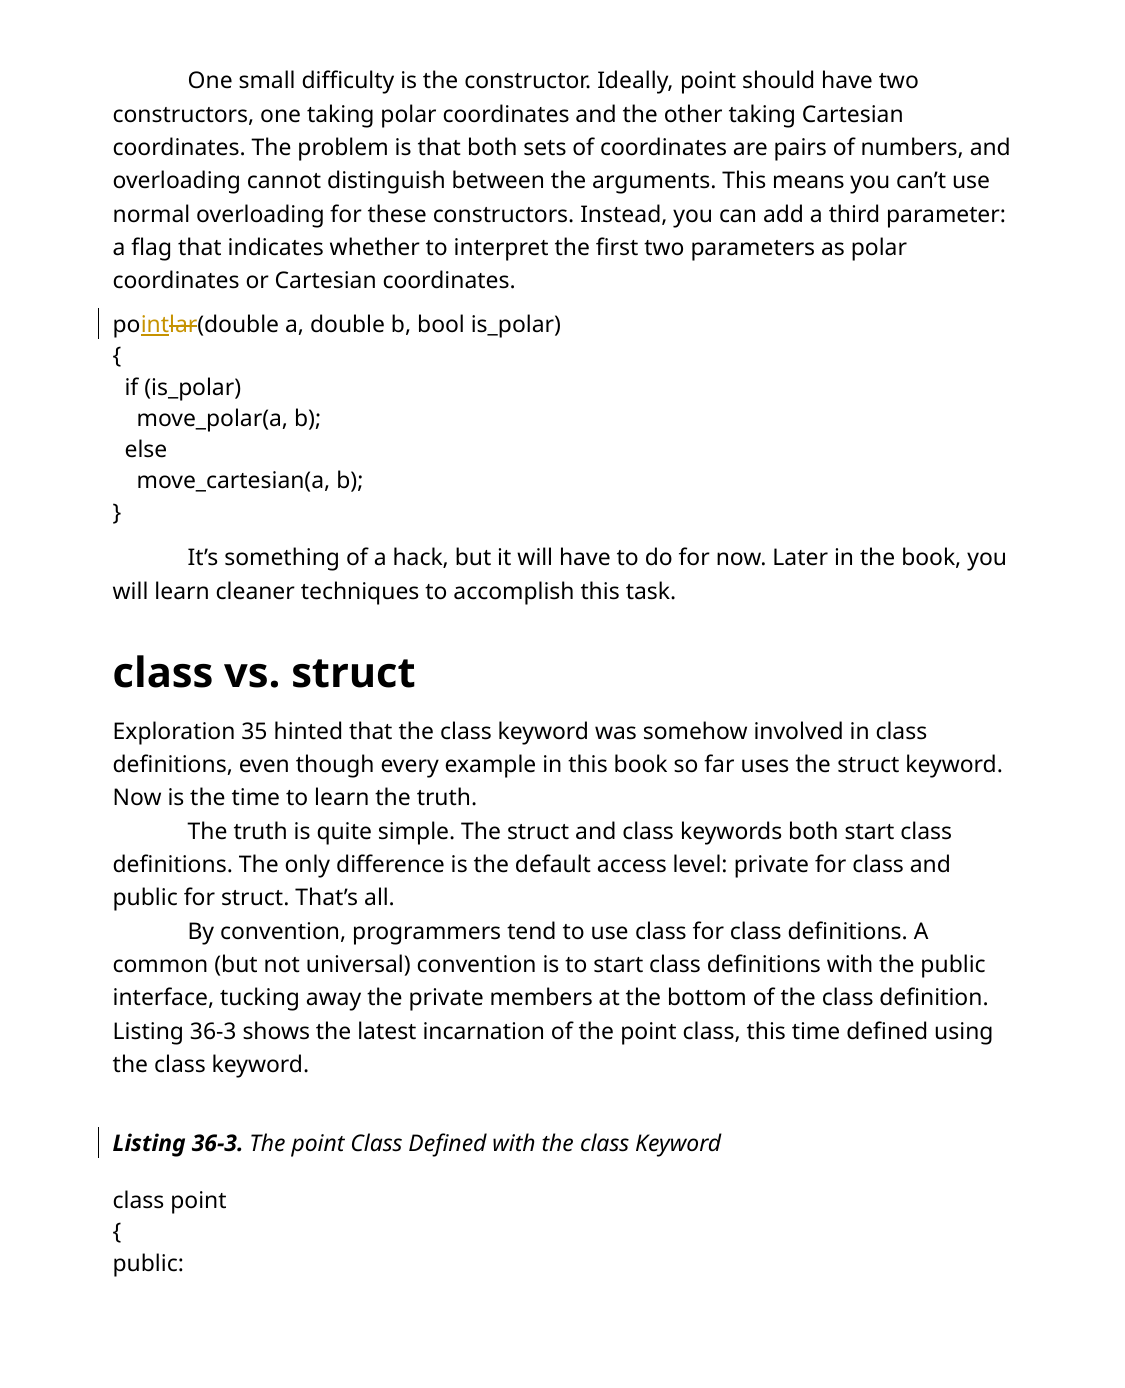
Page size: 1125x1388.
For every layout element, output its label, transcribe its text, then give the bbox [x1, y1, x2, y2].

text Listing 36-3. The point Class Defined with the class Keyword [112, 1127, 1012, 1158]
text The truth is quite simple. The struct and class keywords both start class definitions. The only difference is the default access level: private for class and public for struct. That’s all. [112, 813, 1012, 913]
text if (is_polar) [112, 370, 1012, 402]
text By convention, programmers tend to use class for class definitions. A common (but not universal) convention is to start class definitions with the public interface, tucking away the private members at the bottom of the class definition. Listing 36-3 shows the latest incarnation of the point class, this time defined using the class keyword. [112, 913, 1012, 1079]
text { [112, 339, 1012, 370]
text class point [112, 1184, 1012, 1215]
text { [112, 1215, 1012, 1246]
subtitle class vs. struct [112, 643, 1012, 700]
text } [112, 495, 1012, 527]
text move_cartesian(a, b); [112, 464, 1012, 495]
text move_polar(a, b); [112, 402, 1012, 433]
text else [112, 433, 1012, 464]
text Exploration 35 hinted that the class keyword was somehow involved in class definitions, even though every example in this book so far uses the struct keyword. Now is the time to learn the truth. [112, 713, 1012, 813]
text public: [112, 1246, 1012, 1278]
text One small difficulty is the constructor. Ideally, point should have two constructors, one taking polar coordinates and the other taking Cartesian coordinates. The problem is that both sets of coordinates are pairs of numbers, and overloading cannot distinguish between the arguments. This means you can’t use normal overloading for these constructors. Instead, you can add a third parameter: a flag that indicates whether to interpret the first two parameters as polar coordinates or Cartesian coordinates. [112, 62, 1012, 295]
text It’s something of a hack, but it will have to do for now. Later in the book, you will learn cleaner techniques to accomplish this task. [112, 539, 1012, 606]
text point(double a, double b, bool is_polar) [112, 308, 1012, 339]
